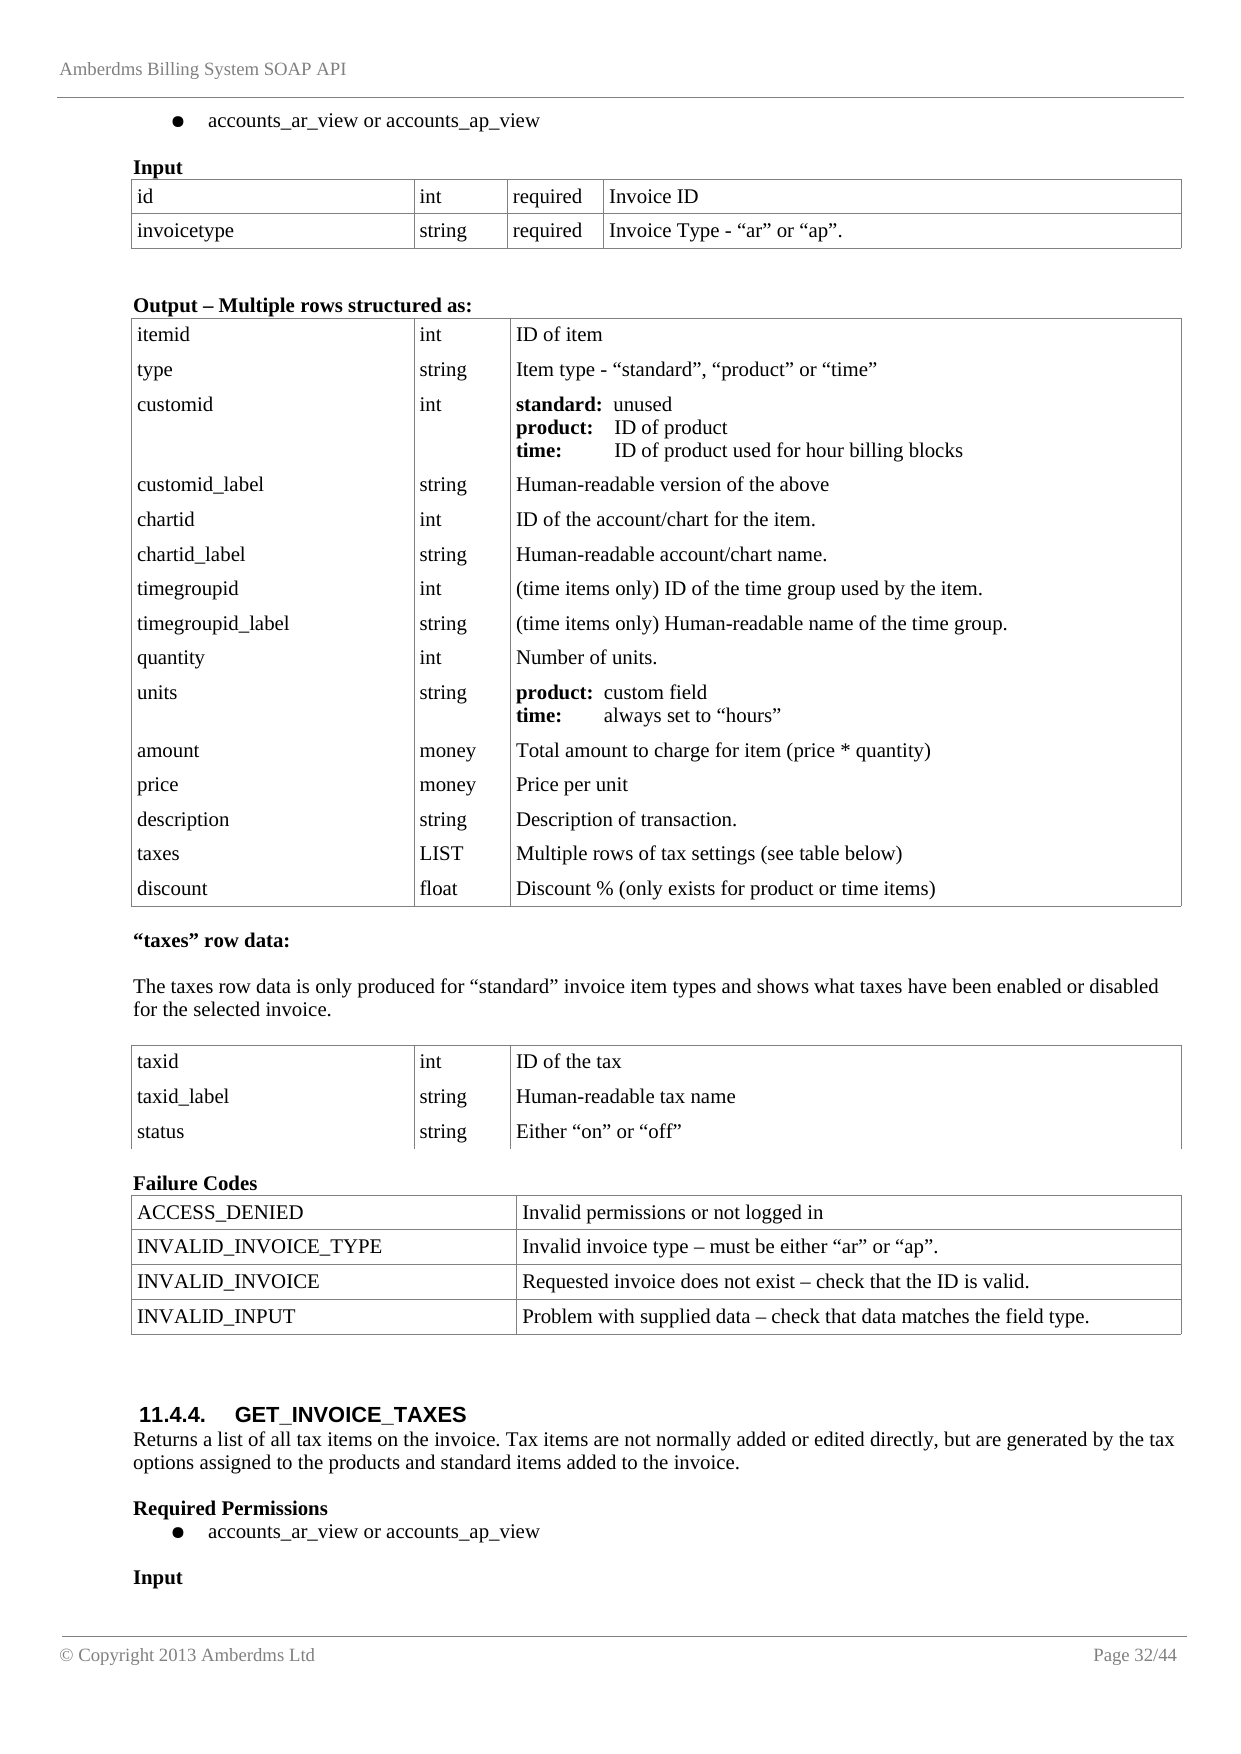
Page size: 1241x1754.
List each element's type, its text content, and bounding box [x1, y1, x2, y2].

table_cell int [415, 387, 510, 468]
text “taxes” row data: [133, 929, 1181, 952]
table_cell Description of transaction. [511, 802, 1181, 837]
table_cell Price per unit [511, 768, 1181, 802]
table_cell customid_label [132, 468, 414, 502]
table_cell string [415, 1114, 510, 1148]
table_cell money [415, 733, 510, 767]
table_cell string [415, 468, 510, 502]
text Input [133, 1566, 1181, 1589]
table_cell Number of units. [511, 641, 1181, 675]
table_cell Requested invoice does not exist – check that the ID is valid. [517, 1265, 1181, 1299]
table_header Invoice ID [604, 180, 1181, 213]
table_cell INVALID_INPUT [132, 1300, 516, 1333]
text Required Permissions [133, 1497, 1181, 1520]
table_cell string [415, 352, 510, 387]
table_cell float [415, 871, 510, 906]
text Output – Multiple rows structured as: [133, 294, 1181, 317]
table_header taxid [132, 1046, 414, 1079]
table_cell int [415, 502, 510, 537]
table_header ID of the tax [511, 1046, 1181, 1079]
table_cell type [132, 352, 414, 387]
table_cell units [132, 675, 414, 733]
table_cell taxid_label [132, 1079, 414, 1114]
table_cell status [132, 1114, 414, 1148]
text The taxes row data is only produced for “standard” invoice item types and shows what taxes have been enabled or disabled for the selected invoice. [133, 975, 1181, 1021]
table_cell Human-readable tax name [511, 1079, 1181, 1114]
table_header Invalid permissions or not logged in [517, 1196, 1181, 1229]
table_cell standard: unused product: ID of product time: ID of product used for hour billing blocks [511, 387, 1181, 468]
table_cell customid [132, 387, 414, 468]
table_cell int [415, 571, 510, 606]
table_cell Discount % (only exists for product or time items) [511, 871, 1181, 906]
table_cell string [415, 802, 510, 837]
table_cell (time items only) Human-readable name of the time group. [511, 606, 1181, 641]
table_header itemid [132, 319, 414, 352]
table_cell Problem with supplied data – check that data matches the field type. [517, 1300, 1181, 1333]
text Returns a list of all tax items on the invoice. Tax items are not normally added or edited directly, but are generated by the tax options assigned to the products and standard items added to the invoice. [133, 1427, 1181, 1474]
table_cell (time items only) ID of the time group used by the item. [511, 571, 1181, 606]
table_cell taxes [132, 837, 414, 871]
table_cell product: custom field time: always set to “hours” [511, 675, 1181, 733]
table_cell INVALID_INVOICE_TYPE [132, 1230, 516, 1264]
table_cell Human-readable version of the above [511, 468, 1181, 502]
table_cell discount [132, 871, 414, 906]
table_cell INVALID_INVOICE [132, 1265, 516, 1299]
table_cell Invalid invoice type – must be either “ar” or “ap”. [517, 1230, 1181, 1264]
table_cell timegroupid [132, 571, 414, 606]
table_header ID of item [511, 319, 1181, 352]
list accounts_ar_view or accounts_ap_view [170, 109, 1181, 132]
subtitle get_invoice_taxes [133, 1403, 1181, 1427]
table_cell quantity [132, 641, 414, 675]
table_cell LIST [415, 837, 510, 871]
table_header id [132, 180, 414, 213]
table_cell Either “on” or “off” [511, 1114, 1181, 1148]
table_header required [508, 180, 603, 213]
table_cell Human-readable account/chart name. [511, 537, 1181, 571]
table_header int [415, 319, 510, 352]
table_cell price [132, 768, 414, 802]
table_cell Total amount to charge for item (price * quantity) [511, 733, 1181, 767]
table_cell Invoice Type - “ar” or “ap”. [604, 214, 1181, 248]
table_cell string [415, 1079, 510, 1114]
table_header int [415, 180, 507, 213]
table_cell chartid [132, 502, 414, 537]
table_header int [415, 1046, 510, 1079]
table_cell Multiple rows of tax settings (see table below) [511, 837, 1181, 871]
table_cell amount [132, 733, 414, 767]
table_cell invoicetype [132, 214, 414, 248]
table_cell string [415, 675, 510, 733]
table_cell ID of the account/chart for the item. [511, 502, 1181, 537]
table_cell description [132, 802, 414, 837]
table_header ACCESS_DENIED [132, 1196, 516, 1229]
table_cell required [508, 214, 603, 248]
table_cell string [415, 606, 510, 641]
table_cell int [415, 641, 510, 675]
table_cell string [415, 214, 507, 248]
table_cell money [415, 768, 510, 802]
table_cell string [415, 537, 510, 571]
table_cell chartid_label [132, 537, 414, 571]
list accounts_ar_view or accounts_ap_view [170, 1520, 1181, 1543]
table_cell timegroupid_label [132, 606, 414, 641]
table_cell Item type - “standard”, “product” or “time” [511, 352, 1181, 387]
text Input [133, 156, 1181, 179]
text Failure Codes [133, 1172, 1181, 1195]
